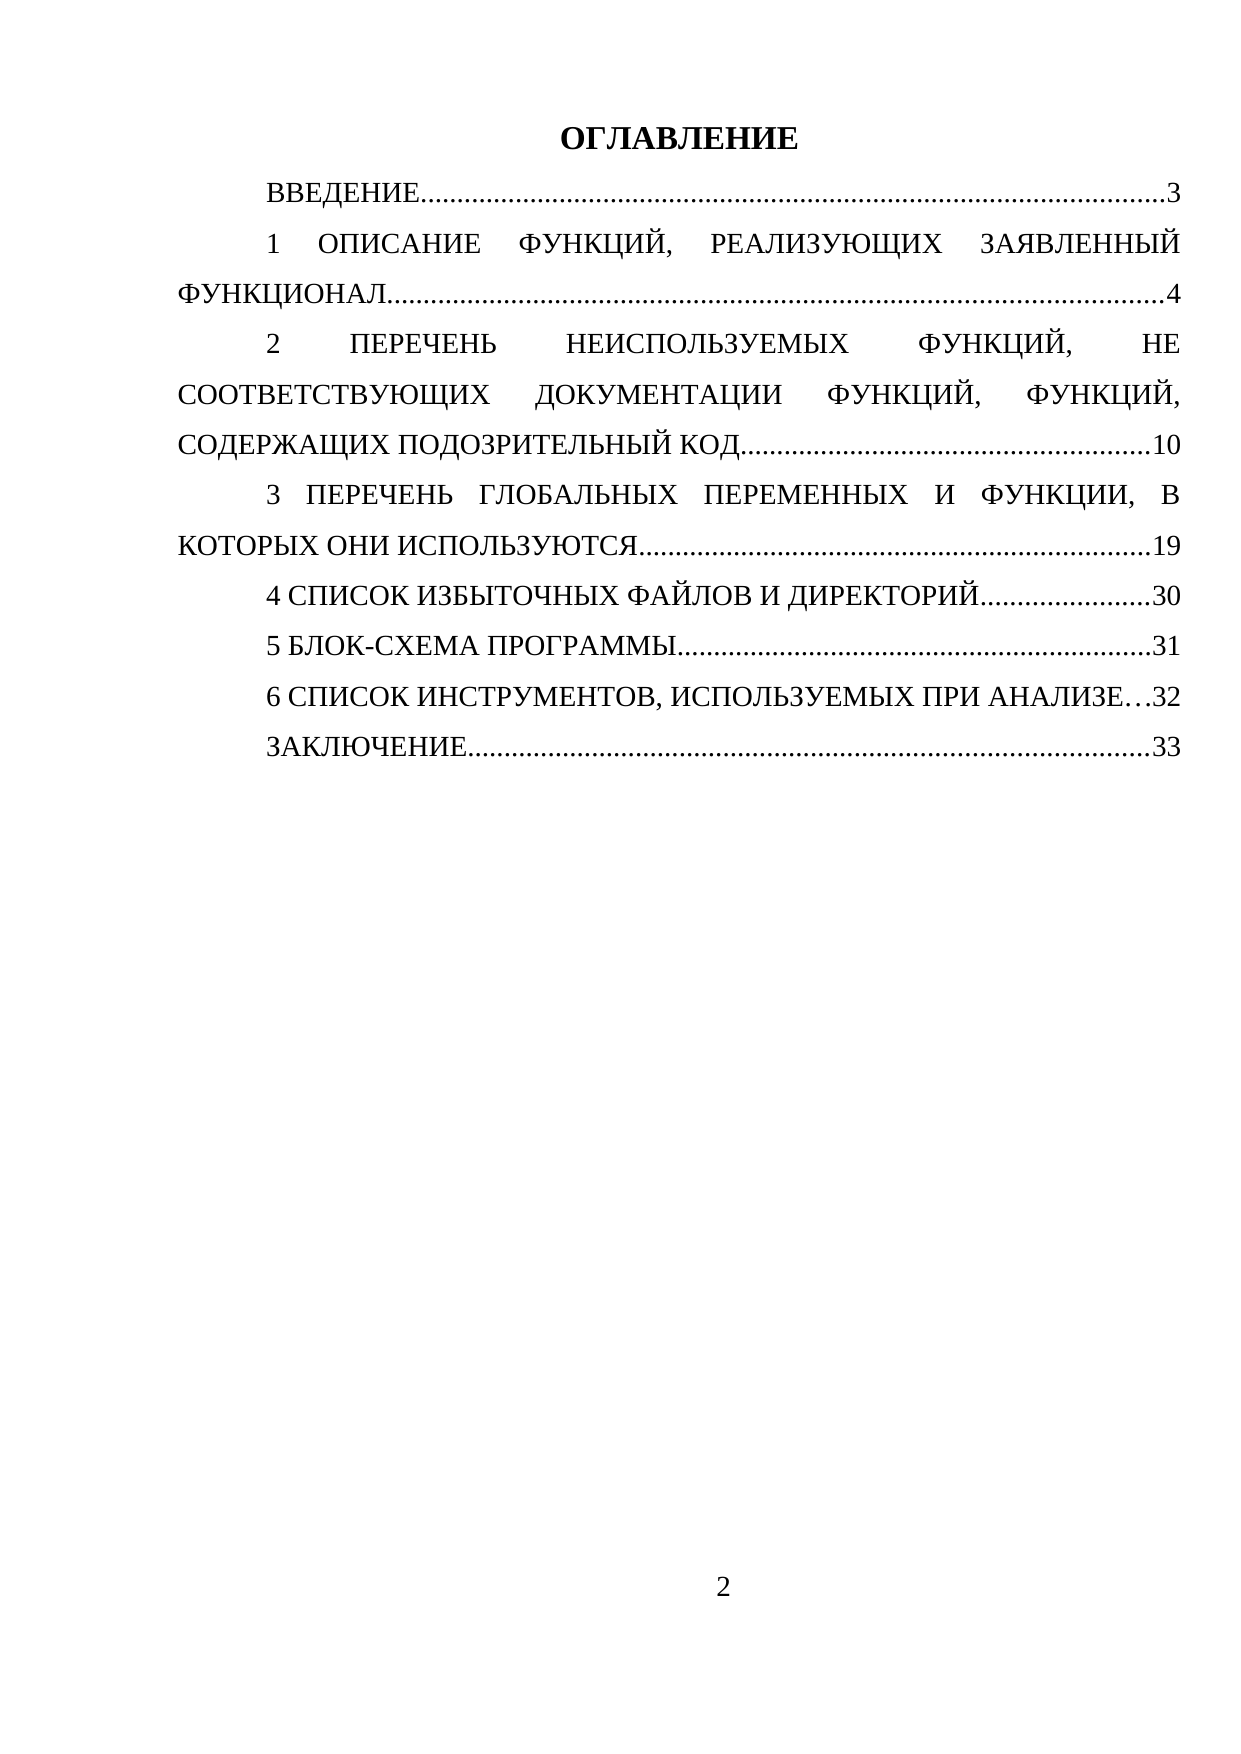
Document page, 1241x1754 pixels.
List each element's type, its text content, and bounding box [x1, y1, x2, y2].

subtitle ОГЛАВЛЕНИЕ [177, 118, 1181, 156]
text ВВЕДЕНИЕ 3 [177, 176, 1181, 209]
text 3 ПЕРЕЧЕНЬ ГЛОБАЛЬНЫХ ПЕРЕМЕННЫХ И ФУНКЦИИ, В КОТОРЫХ ОНИ ИСПОЛЬЗУЮТСЯ 19 [177, 477, 1181, 561]
text 6 СПИСОК ИНСТРУМЕНТОВ, ИСПОЛЬЗУЕМЫХ ПРИ АНАЛИЗЕ 32 [177, 679, 1181, 712]
text 4 СПИСОК ИЗБЫТОЧНЫХ ФАЙЛОВ И ДИРЕКТОРИЙ 30 [177, 578, 1181, 612]
text 1 ОПИСАНИЕ ФУНКЦИЙ, РЕАЛИЗУЮЩИХ ЗАЯВЛЕННЫЙ ФУНКЦИОНАЛ 4 [177, 226, 1181, 310]
text 2 ПЕРЕЧЕНЬ НЕИСПОЛЬЗУЕМЫХ ФУНКЦИЙ, НЕ СООТВЕТСТВУЮЩИХ ДОКУМЕНТАЦИИ ФУНКЦИЙ, ФУНКЦИЙ, СОДЕРЖАЩИХ ПОДОЗРИТЕЛЬНЫЙ КОД 10 [177, 327, 1181, 461]
text 5 БЛОК-СХЕМА ПРОГРАММЫ 31 [177, 628, 1181, 662]
text ЗАКЛЮЧЕНИЕ 33 [177, 729, 1181, 763]
